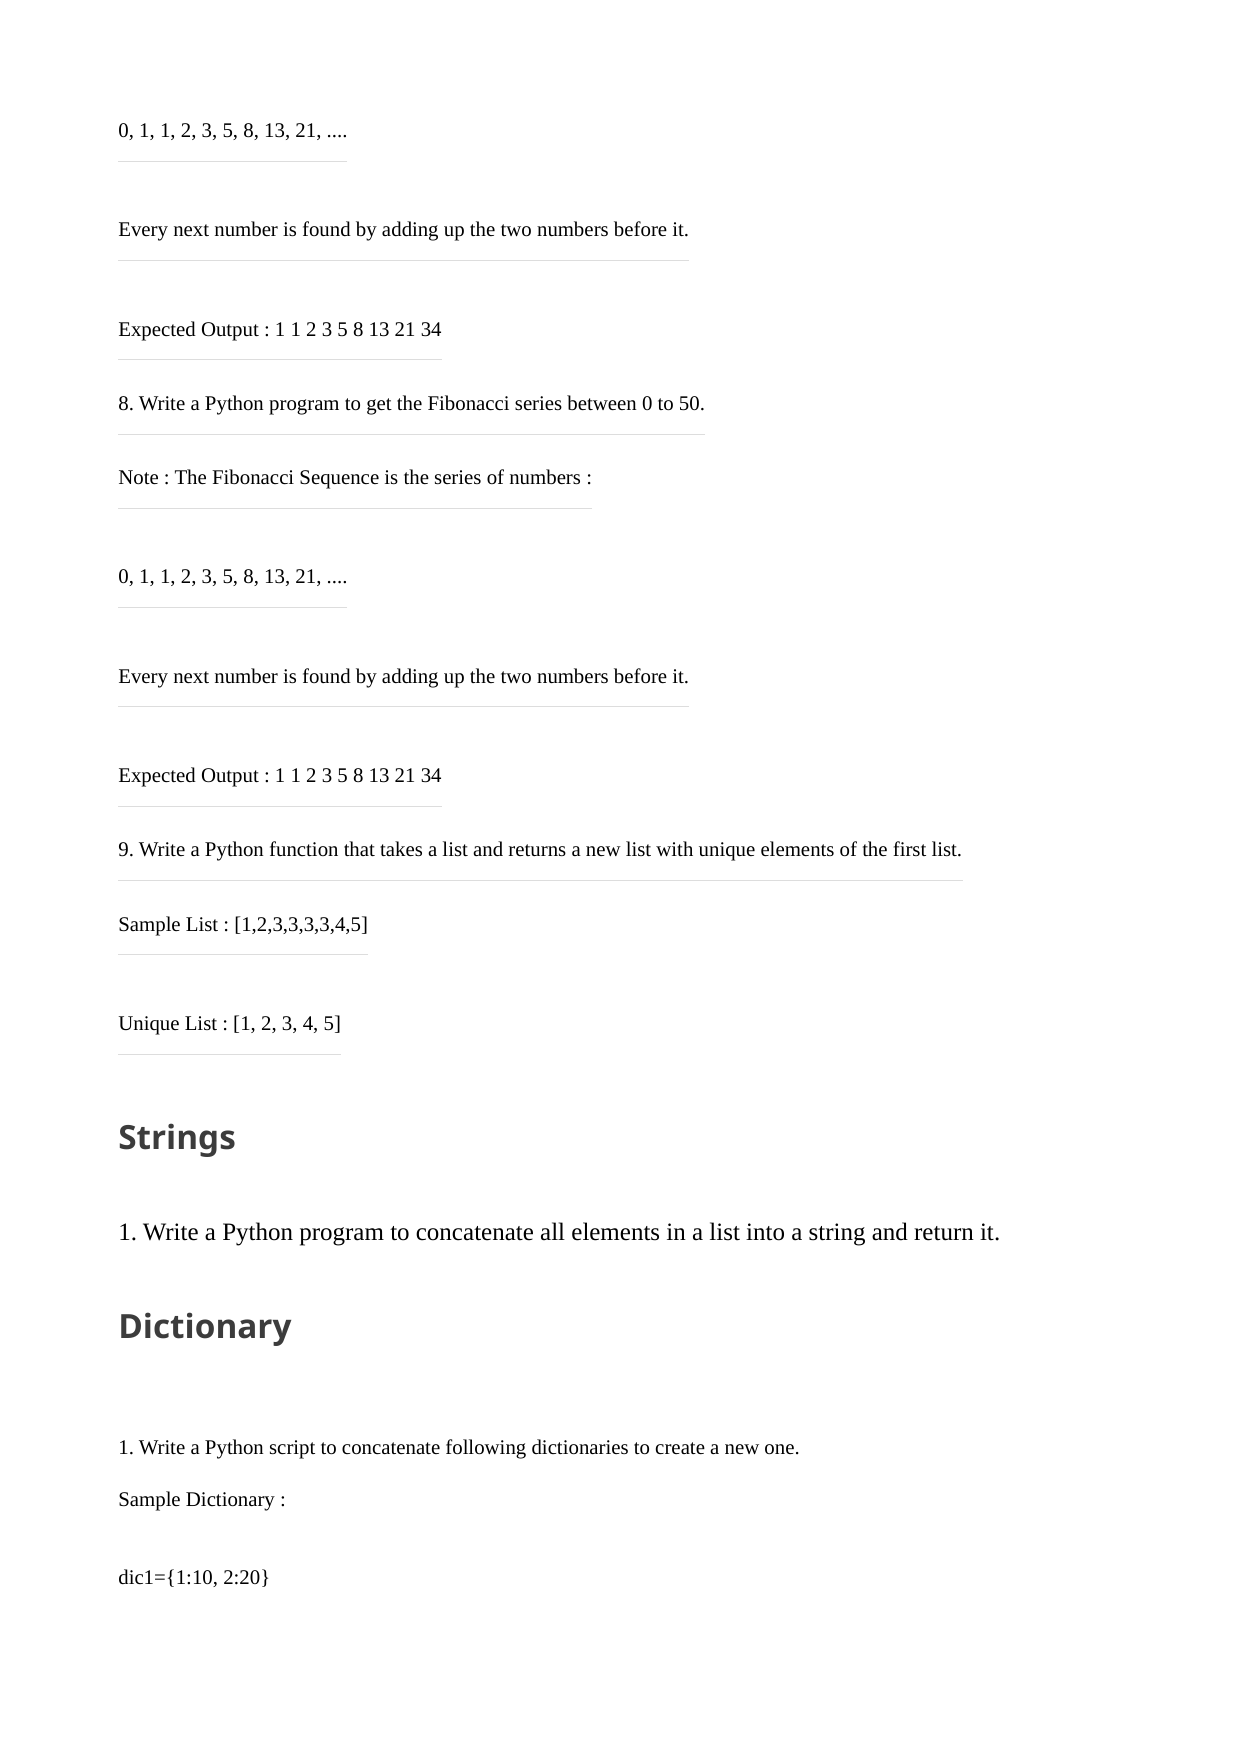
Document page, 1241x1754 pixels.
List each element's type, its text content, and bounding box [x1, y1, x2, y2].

text Dictionary [118, 1303, 1122, 1348]
text Note : The Fibonacci Sequence is the series of numbers : [118, 465, 1122, 508]
text Expected Output : 1 1 2 3 5 8 13 21 34 [118, 317, 1122, 359]
text 9. Write a Python function that takes a list and returns a new list with unique elements of the first list. [118, 837, 1122, 880]
text Strings [118, 1114, 1122, 1159]
text 1. Write a Python program to concatenate all elements in a list into a string and return it. [118, 1217, 1122, 1246]
text 0, 1, 1, 2, 3, 5, 8, 13, 21, .... [118, 118, 1122, 161]
text Sample Dictionary : [118, 1487, 1122, 1511]
text Every next number is found by adding up the two numbers before it. [118, 217, 1122, 260]
text dic1={1:10, 2:20} [118, 1565, 1122, 1589]
text 1. Write a Python script to concatenate following dictionaries to create a new one. [118, 1435, 1122, 1459]
text Unique List : [1, 2, 3, 4, 5] [118, 1011, 1122, 1054]
text 8. Write a Python program to get the Fibonacci series between 0 to 50. [118, 391, 1122, 434]
text Expected Output : 1 1 2 3 5 8 13 21 34 [118, 763, 1122, 806]
text 0, 1, 1, 2, 3, 5, 8, 13, 21, .... [118, 564, 1122, 607]
text Sample List : [1,2,3,3,3,3,4,5] [118, 912, 1122, 954]
text Every next number is found by adding up the two numbers before it. [118, 664, 1122, 707]
